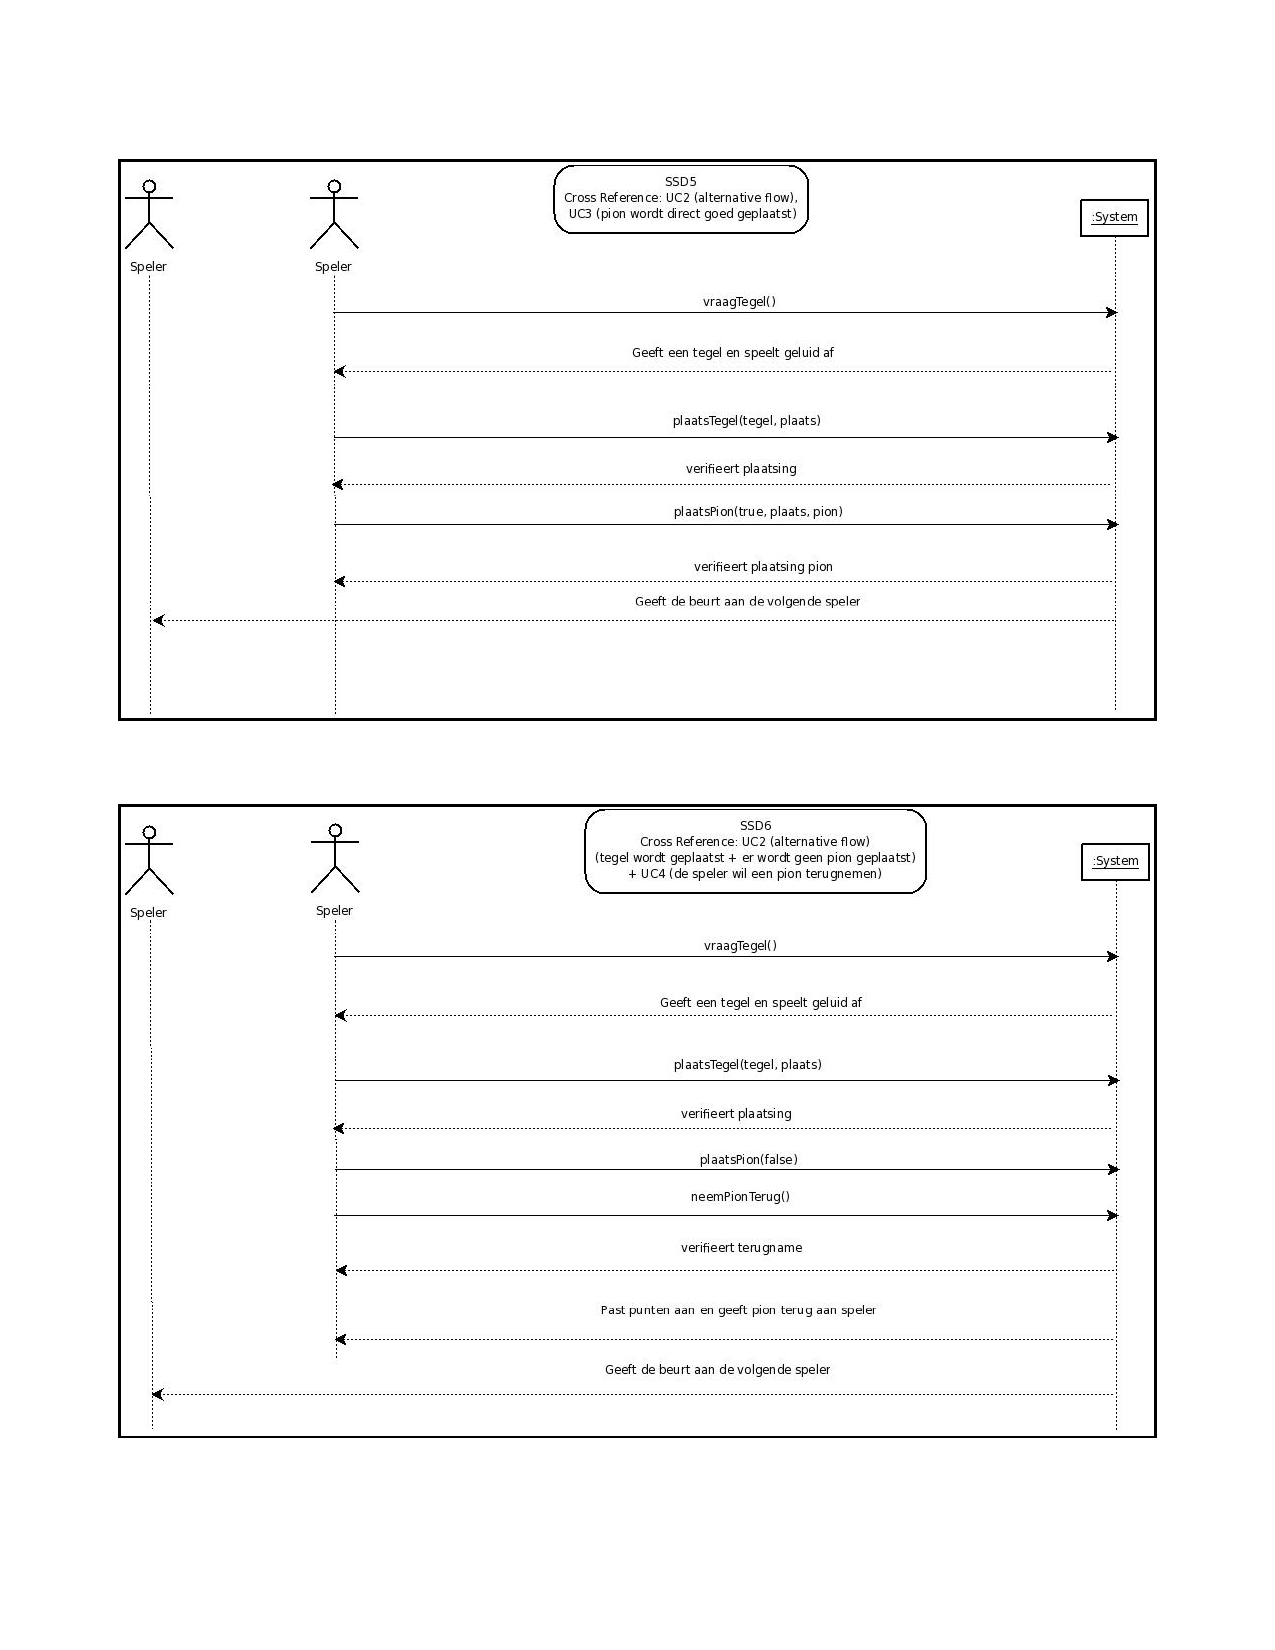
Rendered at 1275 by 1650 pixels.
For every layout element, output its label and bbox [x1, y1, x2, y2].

picture [123, 809, 1152, 1433]
picture [123, 165, 1152, 716]
